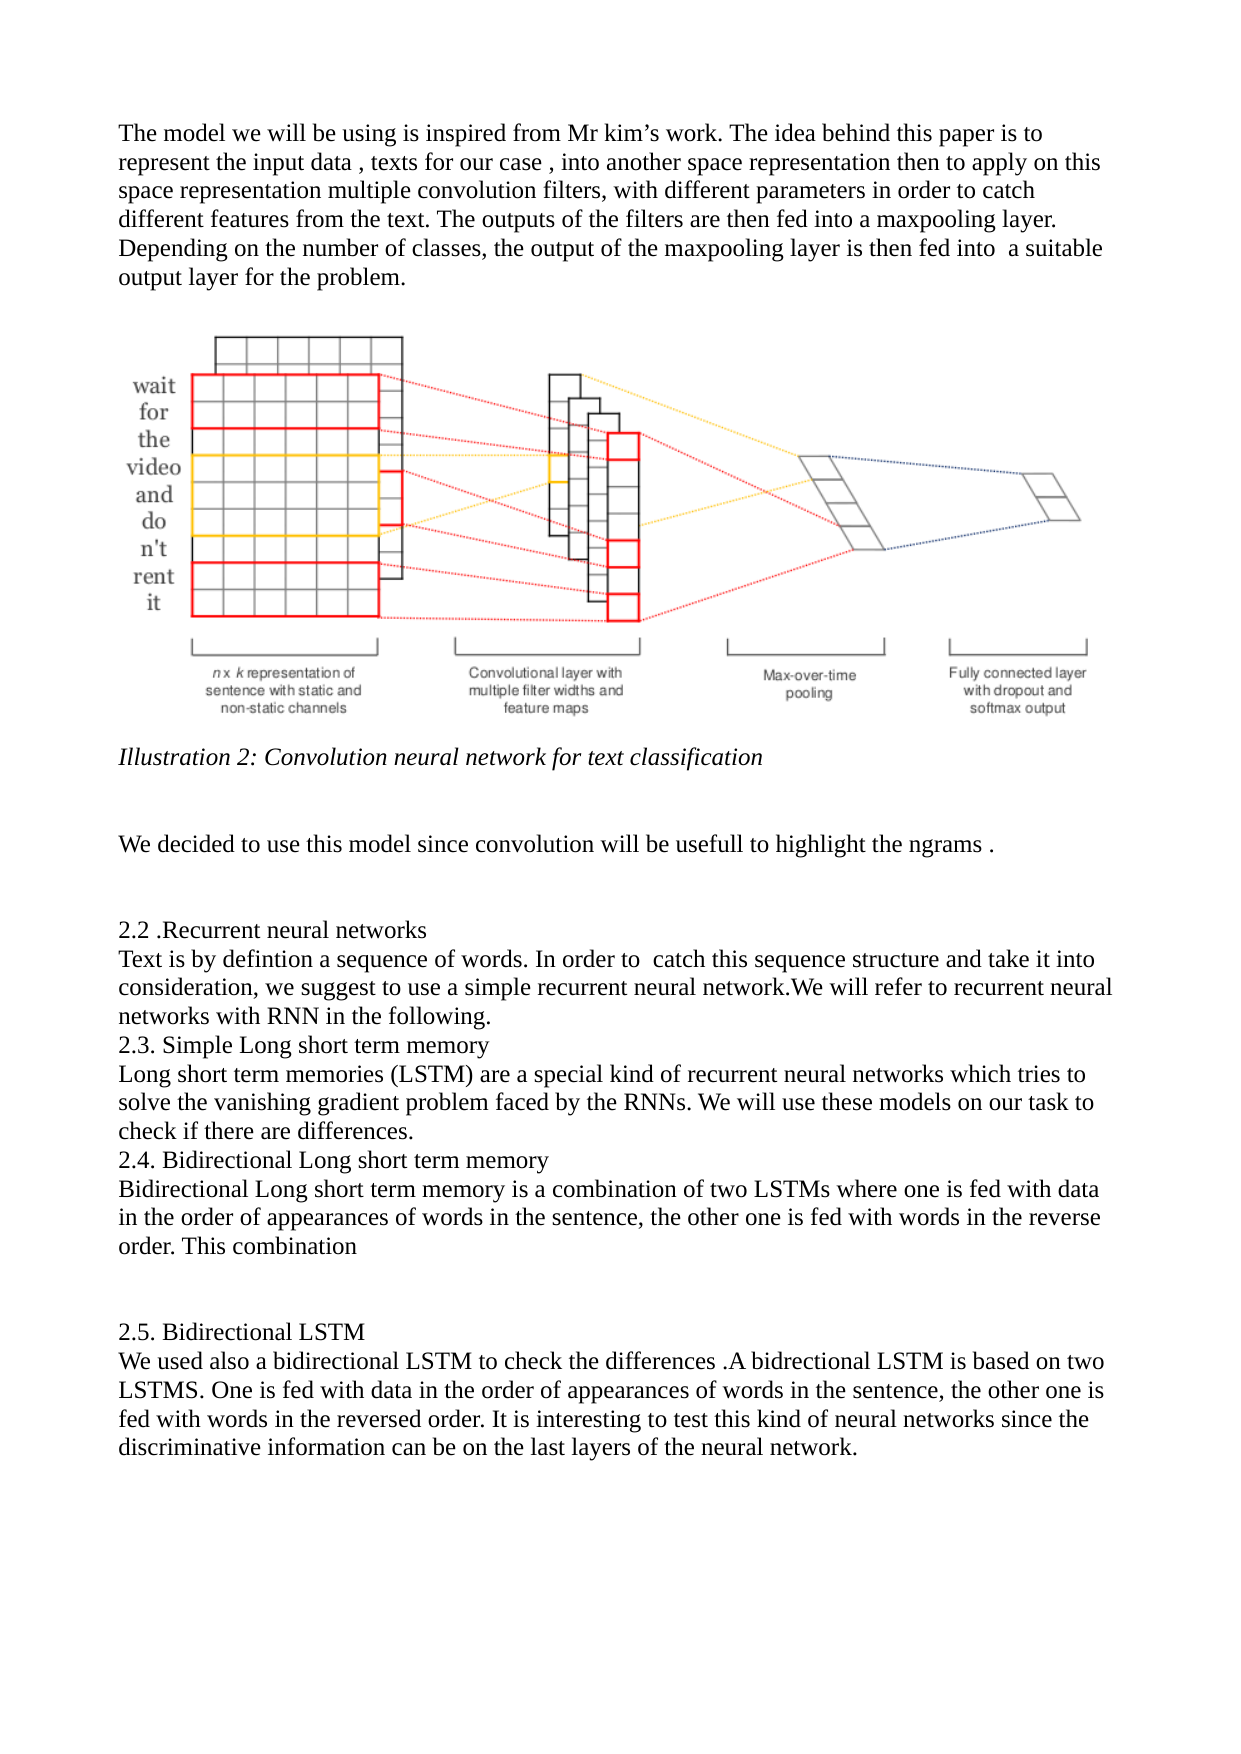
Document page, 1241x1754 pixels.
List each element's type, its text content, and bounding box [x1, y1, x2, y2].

text 2.3. Simple Long short term memory [118, 1030, 1122, 1059]
text We used also a bidirectional LSTM to check the differences .A bidrectional LSTM is based on two LSTMS. One is fed with data in the order of appearances of words in the sentence, the other one is fed with words in the reversed order. It is interesting to test this kind of neural networks since the discriminative information can be on the last layers of the neural network. [118, 1346, 1122, 1461]
text 2.5. Bidirectional LSTM [118, 1317, 1122, 1346]
text 2.2 .Recurrent neural networks [118, 915, 1122, 944]
picture [118, 303, 1123, 743]
text Bidirectional Long short term memory is a combination of two LSTMs where one is fed with data in the order of appearances of words in the sentence, the other one is fed with words in the reverse order. This combination [118, 1174, 1122, 1260]
text Text is by defintion a sequence of words. In order to catch this sequence structure and take it into consideration, we suggest to use a simple recurrent neural network.We will refer to recurrent neural networks with RNN in the following. [118, 944, 1122, 1030]
text Long short term memories (LSTM) are a special kind of recurrent neural networks which tries to solve the vanishing gradient problem faced by the RNNs. We will use these models on our task to check if there are differences. [118, 1059, 1122, 1145]
text Illustration 2: Convolution neural network for text classification [118, 743, 1122, 771]
text We decided to use this model since convolution will be usefull to highlight the ngrams . [118, 829, 1122, 857]
text 2.4. Bidirectional Long short term memory [118, 1145, 1122, 1174]
text The model we will be using is inspired from Mr kim’s work. The idea behind this paper is to represent the input data , texts for our case , into another space representation then to apply on this space representation multiple convolution filters, with different parameters in order to catch different features from the text. The outputs of the filters are then fed into a maxpooling layer. Depending on the number of classes, the output of the maxpooling layer is then fed into a suitable output layer for the problem. [118, 118, 1122, 291]
